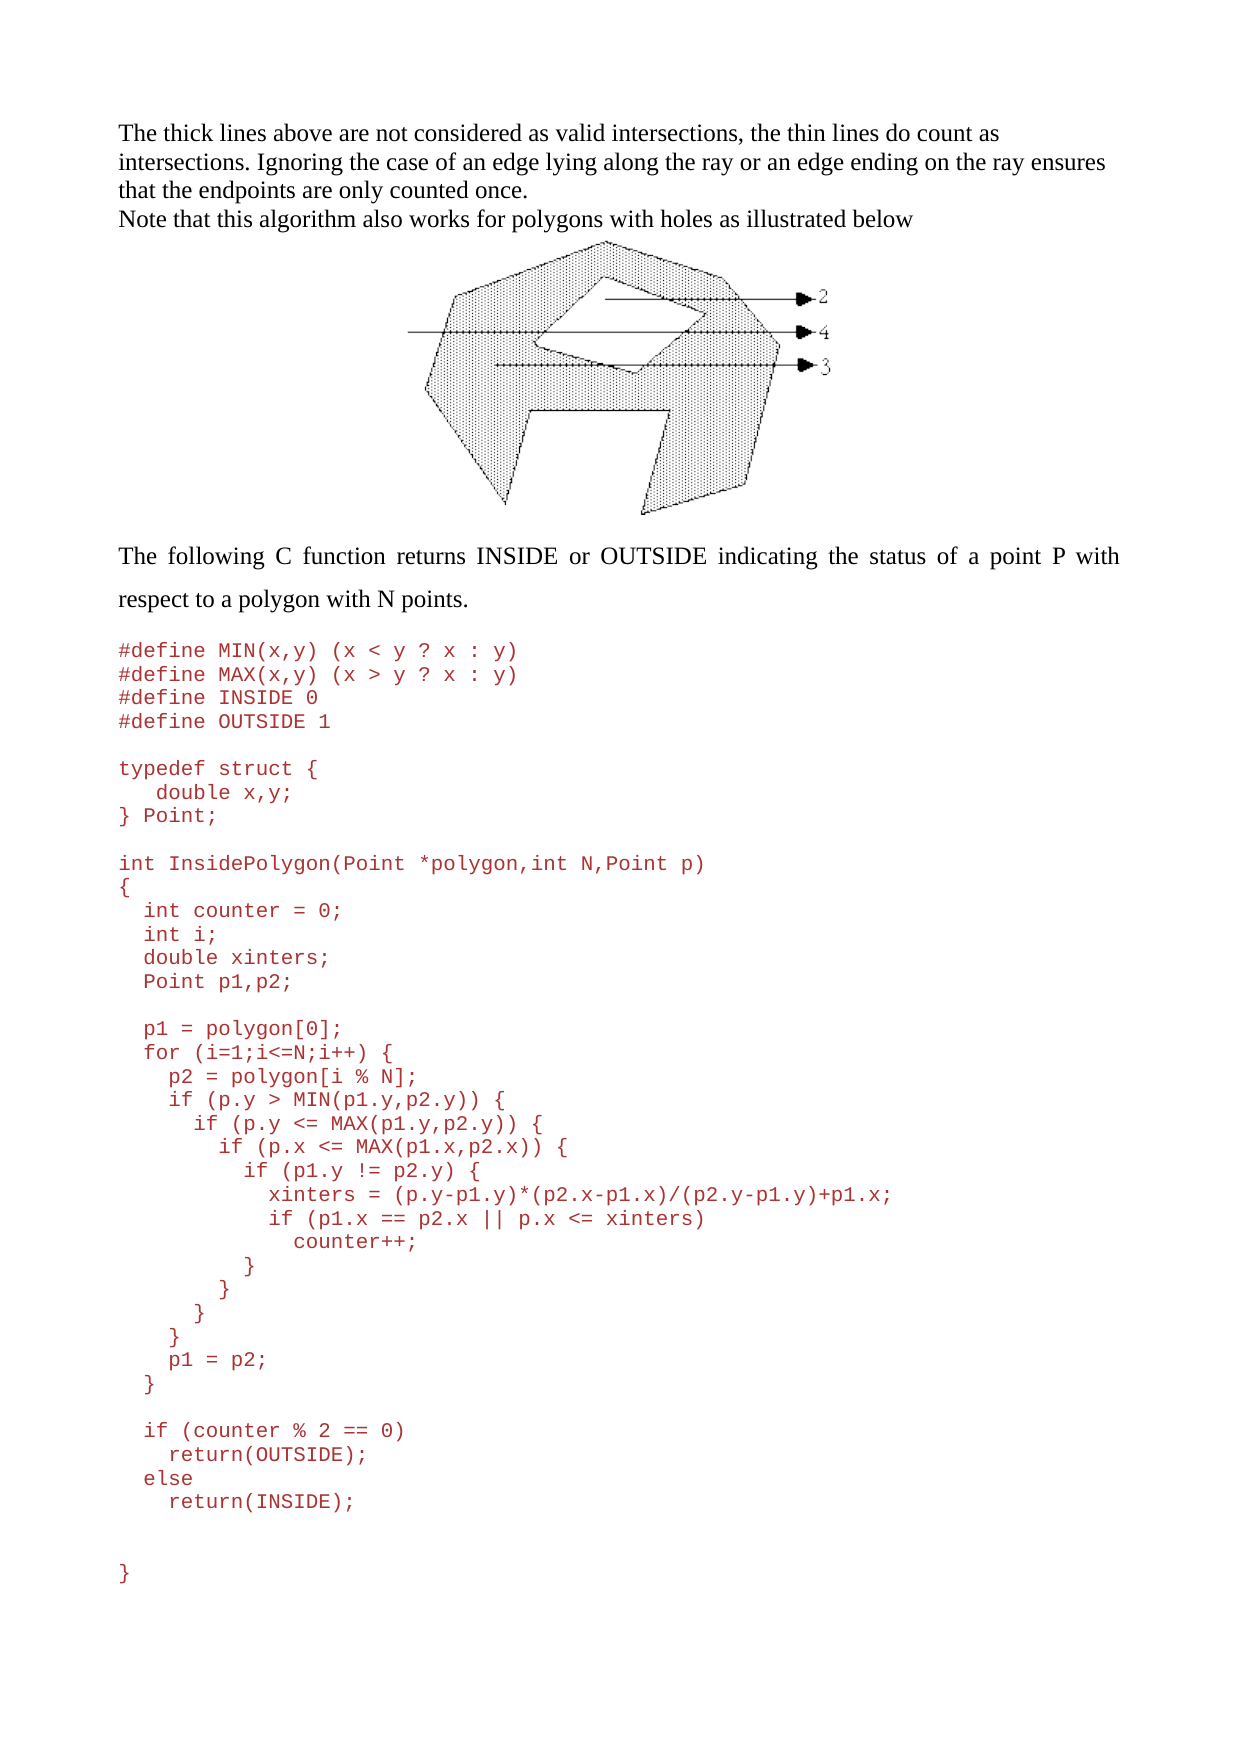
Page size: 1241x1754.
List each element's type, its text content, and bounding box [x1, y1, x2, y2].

text if (counter % 2 == 0) [118, 1420, 1122, 1444]
text p2 = polygon[i % N]; [118, 1066, 1122, 1089]
text return(OUTSIDE); [118, 1444, 1122, 1468]
text Note that this algorithm also works for polygons with holes as illustrated below [118, 204, 1122, 233]
text if (p1.y != p2.y) { [118, 1160, 1122, 1184]
text return(INSIDE); [118, 1491, 1122, 1515]
text #define INSIDE 0 [118, 687, 1122, 711]
text The following C function returns INSIDE or OUTSIDE indicating the status of a point P with respect to a polygon with N points. [118, 541, 1122, 613]
text } [118, 1562, 1122, 1585]
text int counter = 0; [118, 900, 1122, 924]
text p1 = polygon[0]; [118, 1018, 1122, 1042]
text #define MIN(x,y) (x < y ? x : y) [118, 640, 1122, 664]
text counter++; [118, 1231, 1122, 1255]
text if (p.x <= MAX(p1.x,p2.x)) { [118, 1137, 1122, 1160]
text double xinters; [118, 947, 1122, 971]
text Point p1,p2; [118, 971, 1122, 995]
text #define MAX(x,y) (x > y ? x : y) [118, 664, 1122, 687]
text int InsidePolygon(Point *polygon,int N,Point p) [118, 853, 1122, 876]
text } [118, 1255, 1122, 1278]
text The thick lines above are not considered as valid intersections, the thin lines do count as intersections. Ignoring the case of an edge lying along the ray or an edge ending on the ray ensures that the endpoints are only counted once. [118, 118, 1122, 204]
text typedef struct { [118, 758, 1122, 782]
text { [118, 876, 1122, 900]
text xinters = (p.y-p1.y)*(p2.x-p1.x)/(p2.y-p1.y)+p1.x; [118, 1184, 1122, 1207]
text } Point; [118, 806, 1122, 829]
text } [118, 1302, 1122, 1326]
text for (i=1;i<=N;i++) { [118, 1042, 1122, 1066]
text } [118, 1326, 1122, 1349]
picture [400, 233, 840, 515]
text else [118, 1468, 1122, 1491]
text } [118, 1373, 1122, 1397]
text if (p.y <= MAX(p1.y,p2.y)) { [118, 1113, 1122, 1137]
text int i; [118, 924, 1122, 947]
text #define OUTSIDE 1 [118, 711, 1122, 734]
text double x,y; [118, 782, 1122, 806]
text if (p1.x == p2.x || p.x <= xinters) [118, 1207, 1122, 1231]
text } [118, 1278, 1122, 1302]
text p1 = p2; [118, 1349, 1122, 1373]
text if (p.y > MIN(p1.y,p2.y)) { [118, 1089, 1122, 1113]
